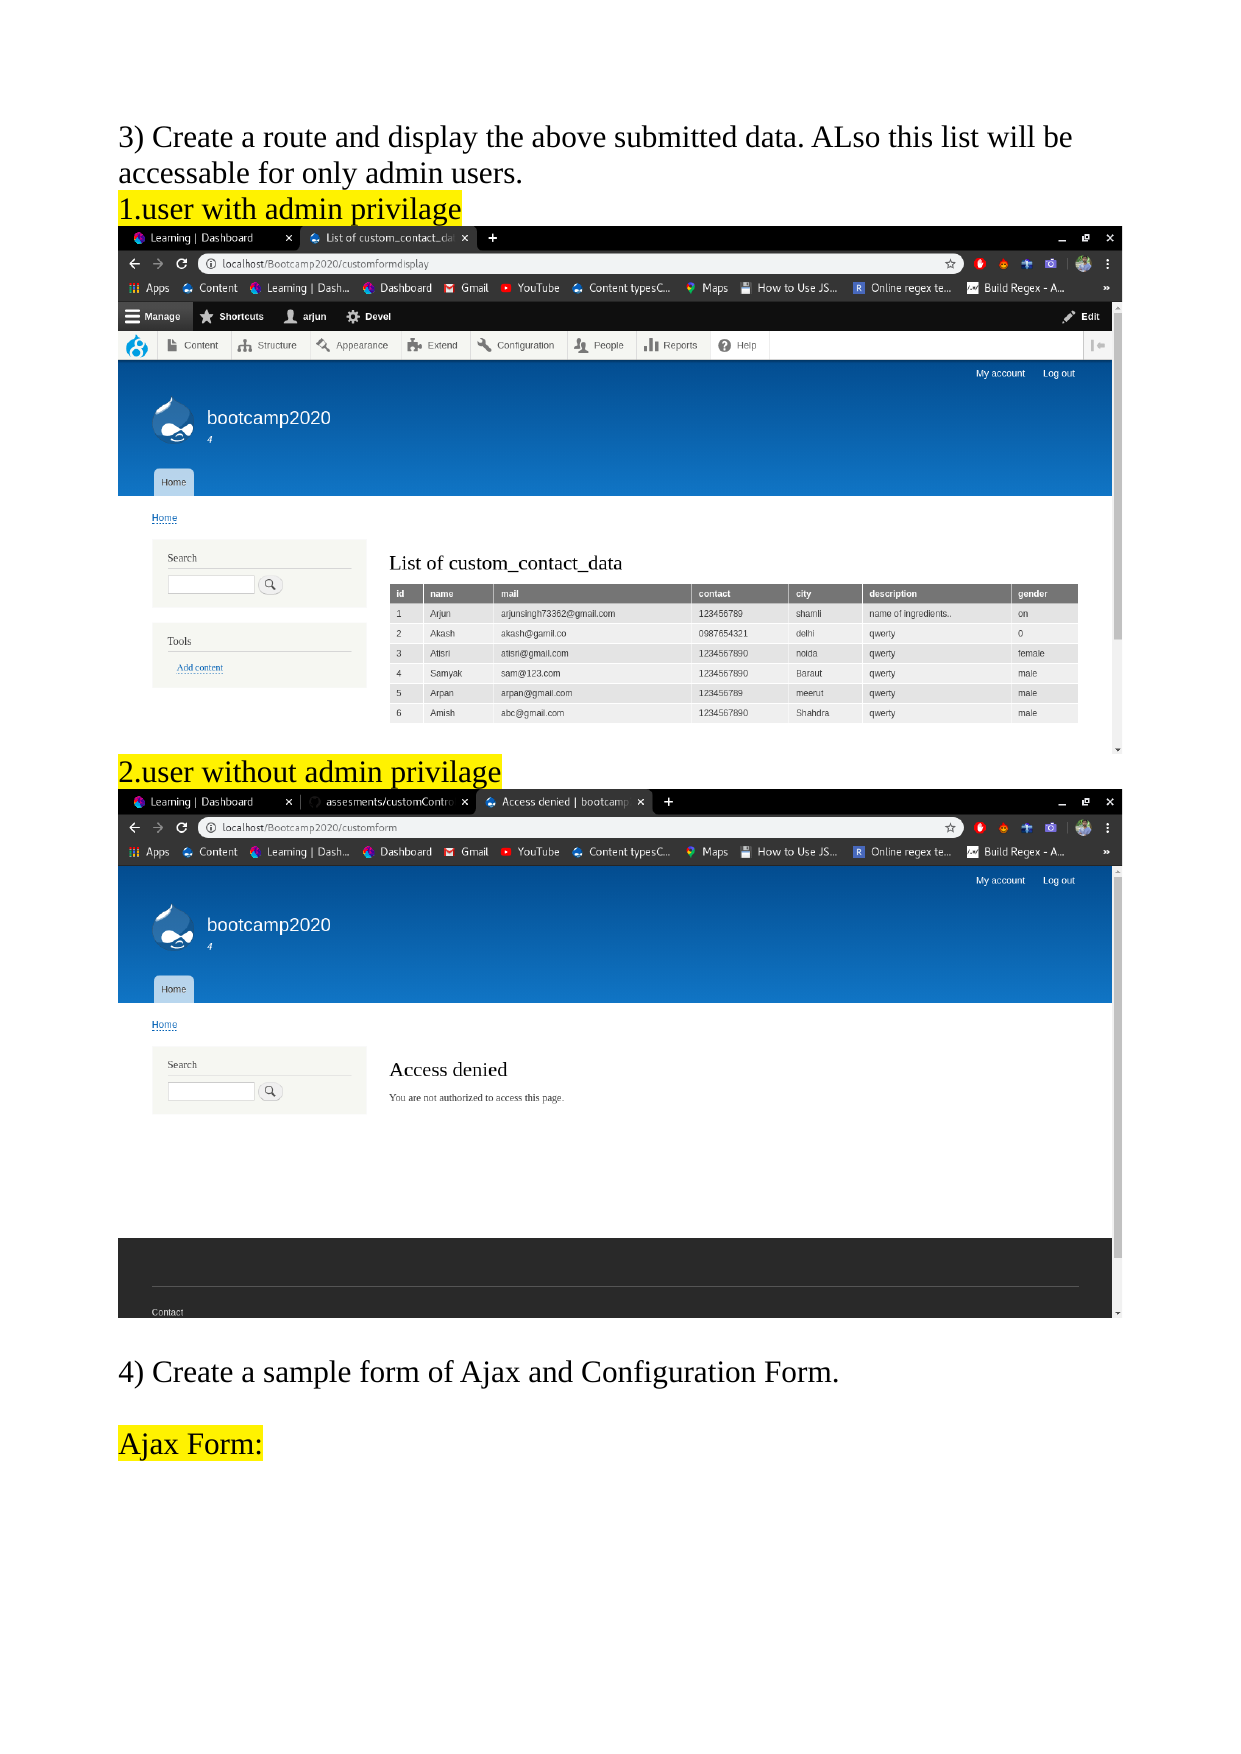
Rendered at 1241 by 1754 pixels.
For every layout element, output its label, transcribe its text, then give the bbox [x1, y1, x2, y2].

text 1.user with admin privilage [118, 190, 1122, 226]
text 3) Create a route and display the above submitted data. ALso this list will be accessable for only admin users. [118, 118, 1122, 190]
picture [118, 789, 1123, 1318]
picture [118, 226, 1123, 754]
text 4) Create a sample form of Ajax and Configuration Form. [118, 1353, 1122, 1389]
text Ajax Form: [118, 1425, 1122, 1461]
text 2.user without admin privilage [118, 754, 1122, 789]
